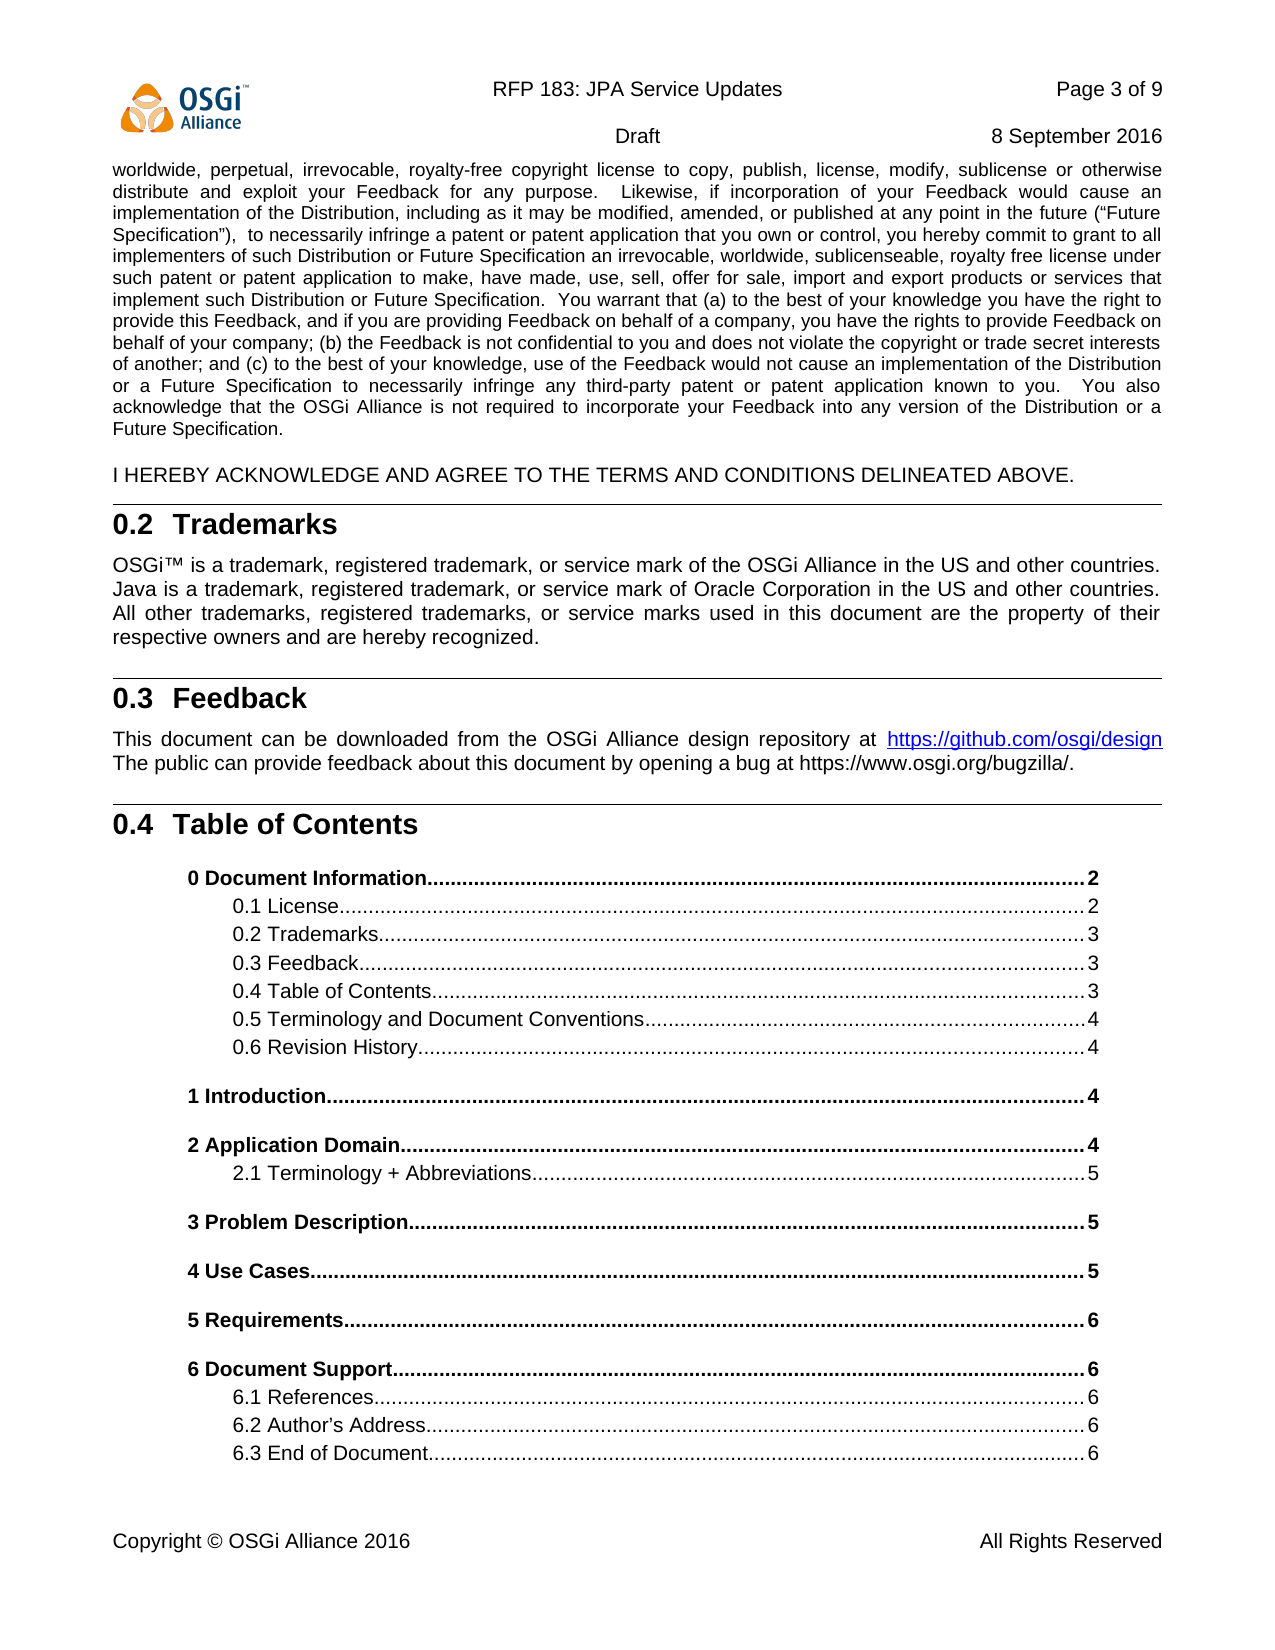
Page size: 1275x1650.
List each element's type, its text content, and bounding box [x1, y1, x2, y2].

text 0.2 Trademarks 3 [232, 922, 1162, 946]
text worldwide, perpetual, irrevocable, royalty-free copyright license to copy, publish, license, modify, sublicense or otherwise distribute and exploit your Feedback for any purpose. Likewise, if incorporation of your Feedback would cause an implementation of the Distribution, including as it may be modified, amended, or published at any point in the future (“Future Specification”), to necessarily infringe a patent or patent application that you own or control, you hereby commit to grant to all implementers of such Distribution or Future Specification an irrevocable, worldwide, sublicenseable, royalty free license under such patent or patent application to make, have made, use, sell, offer for sale, import and export products or services that implement such Distribution or Future Specification. You warrant that (a) to the best of your knowledge you have the right to provide this Feedback, and if you are providing Feedback on behalf of a company, you have the rights to provide Feedback on behalf of your company; (b) the Feedback is not confidential to you and does not violate the copyright or trade secret interests of another; and (c) to the best of your knowledge, use of the Feedback would not cause an implementation of the Distribution or a Future Specification to necessarily infringe any third-party patent or patent application known to you. You also acknowledge that the OSGi Alliance is not required to incorporate your Feedback into any version of the Distribution or a Future Specification. [112, 159, 1162, 439]
text 0.1 License 2 [232, 894, 1162, 918]
text 6.3 End of Document 6 [232, 1441, 1162, 1465]
subtitle Feedback [112, 679, 1162, 715]
subtitle Trademarks [112, 505, 1162, 541]
text 0.6 Revision History 4 [232, 1035, 1162, 1059]
text 4 Use Cases 5 [187, 1259, 1162, 1283]
text 2.1 Terminology + Abbreviations 5 [232, 1161, 1162, 1185]
text 5 Requirements 6 [187, 1308, 1162, 1332]
text 0 Document Information 2 [187, 866, 1162, 890]
text OSGi™ is a trademark, registered trademark, or service mark of the OSGi Alliance in the US and other countries. Java is a trademark, registered trademark, or service mark of Oracle Corporation in the US and other countries. All other trademarks, registered trademarks, or service marks used in this document are the property of their respective owners and are hereby recognized. [112, 553, 1162, 649]
text I HEREBY ACKNOWLEDGE AND AGREE TO THE TERMS AND CONDITIONS DELINEATED ABOVE. [112, 463, 1162, 487]
subtitle Table of Contents [112, 805, 1162, 841]
text 0.5 Terminology and Document Conventions 4 [232, 1007, 1162, 1031]
text 2 Application Domain 4 [187, 1133, 1162, 1157]
text This document can be downloaded from the OSGi Alliance design repository at https://github.com/osgi/design The public can provide feedback about this document by opening a bug at https://www.osgi.org/bugzilla/. [112, 727, 1162, 775]
text 0.4 Table of Contents 3 [232, 978, 1162, 1002]
text 0.3 Feedback 3 [232, 950, 1162, 974]
text 1 Introduction 4 [187, 1084, 1162, 1108]
picture [113, 76, 257, 140]
text 6.2 Author’s Address 6 [232, 1413, 1162, 1437]
text 3 Problem Description 5 [187, 1210, 1162, 1234]
text 6 Document Support 6 [187, 1357, 1162, 1381]
text 6.1 References 6 [232, 1385, 1162, 1409]
